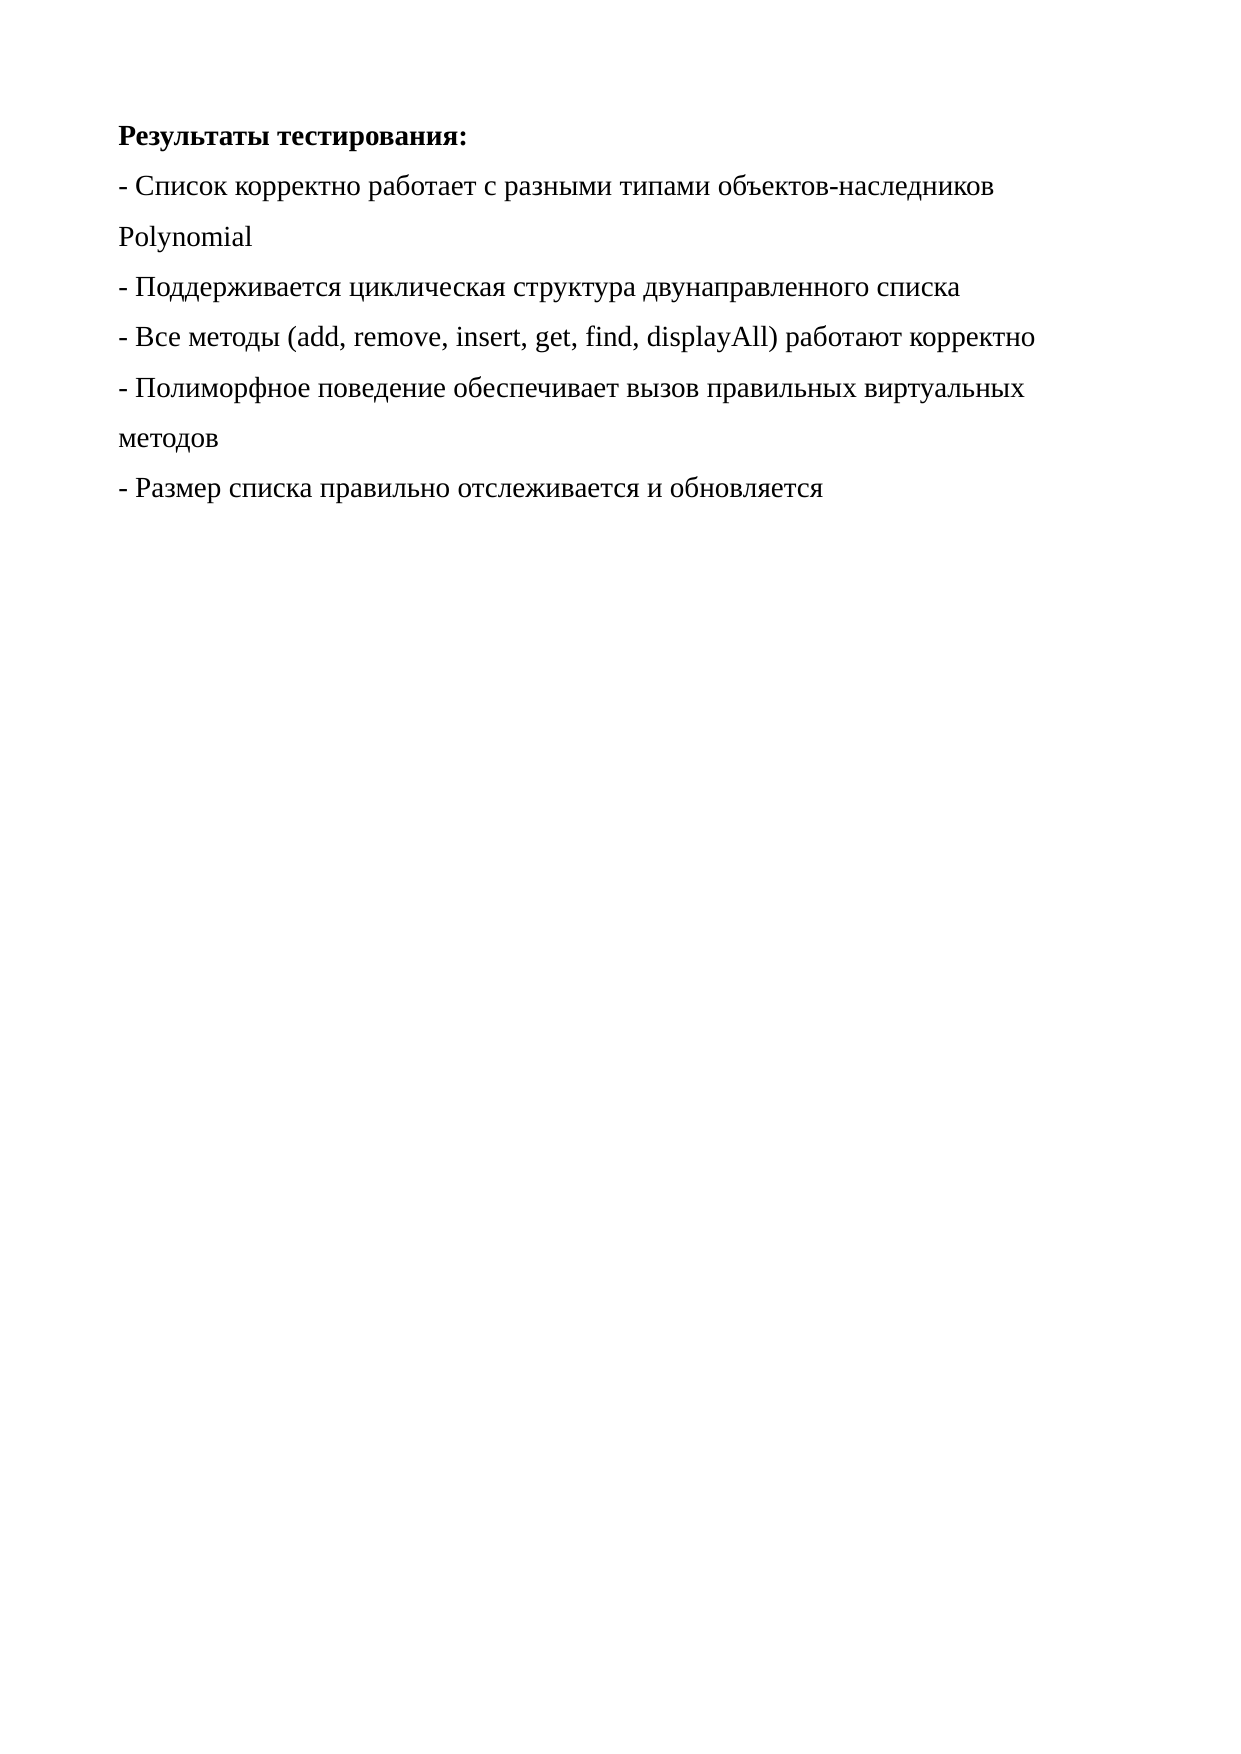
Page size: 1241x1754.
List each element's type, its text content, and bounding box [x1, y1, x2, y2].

text Результаты тестирования: [118, 118, 1122, 152]
text - Все методы (add, remove, insert, get, find, displayAll) работают корректно [118, 319, 1122, 353]
text - Размер списка правильно отслеживается и обновляется [118, 470, 1122, 504]
text - Полиморфное поведение обеспечивает вызов правильных виртуальных методов [118, 370, 1122, 453]
text - Поддерживается циклическая структура двунаправленного списка [118, 269, 1122, 303]
text - Список корректно работает с разными типами объектов-наследников Polynomial [118, 168, 1122, 252]
